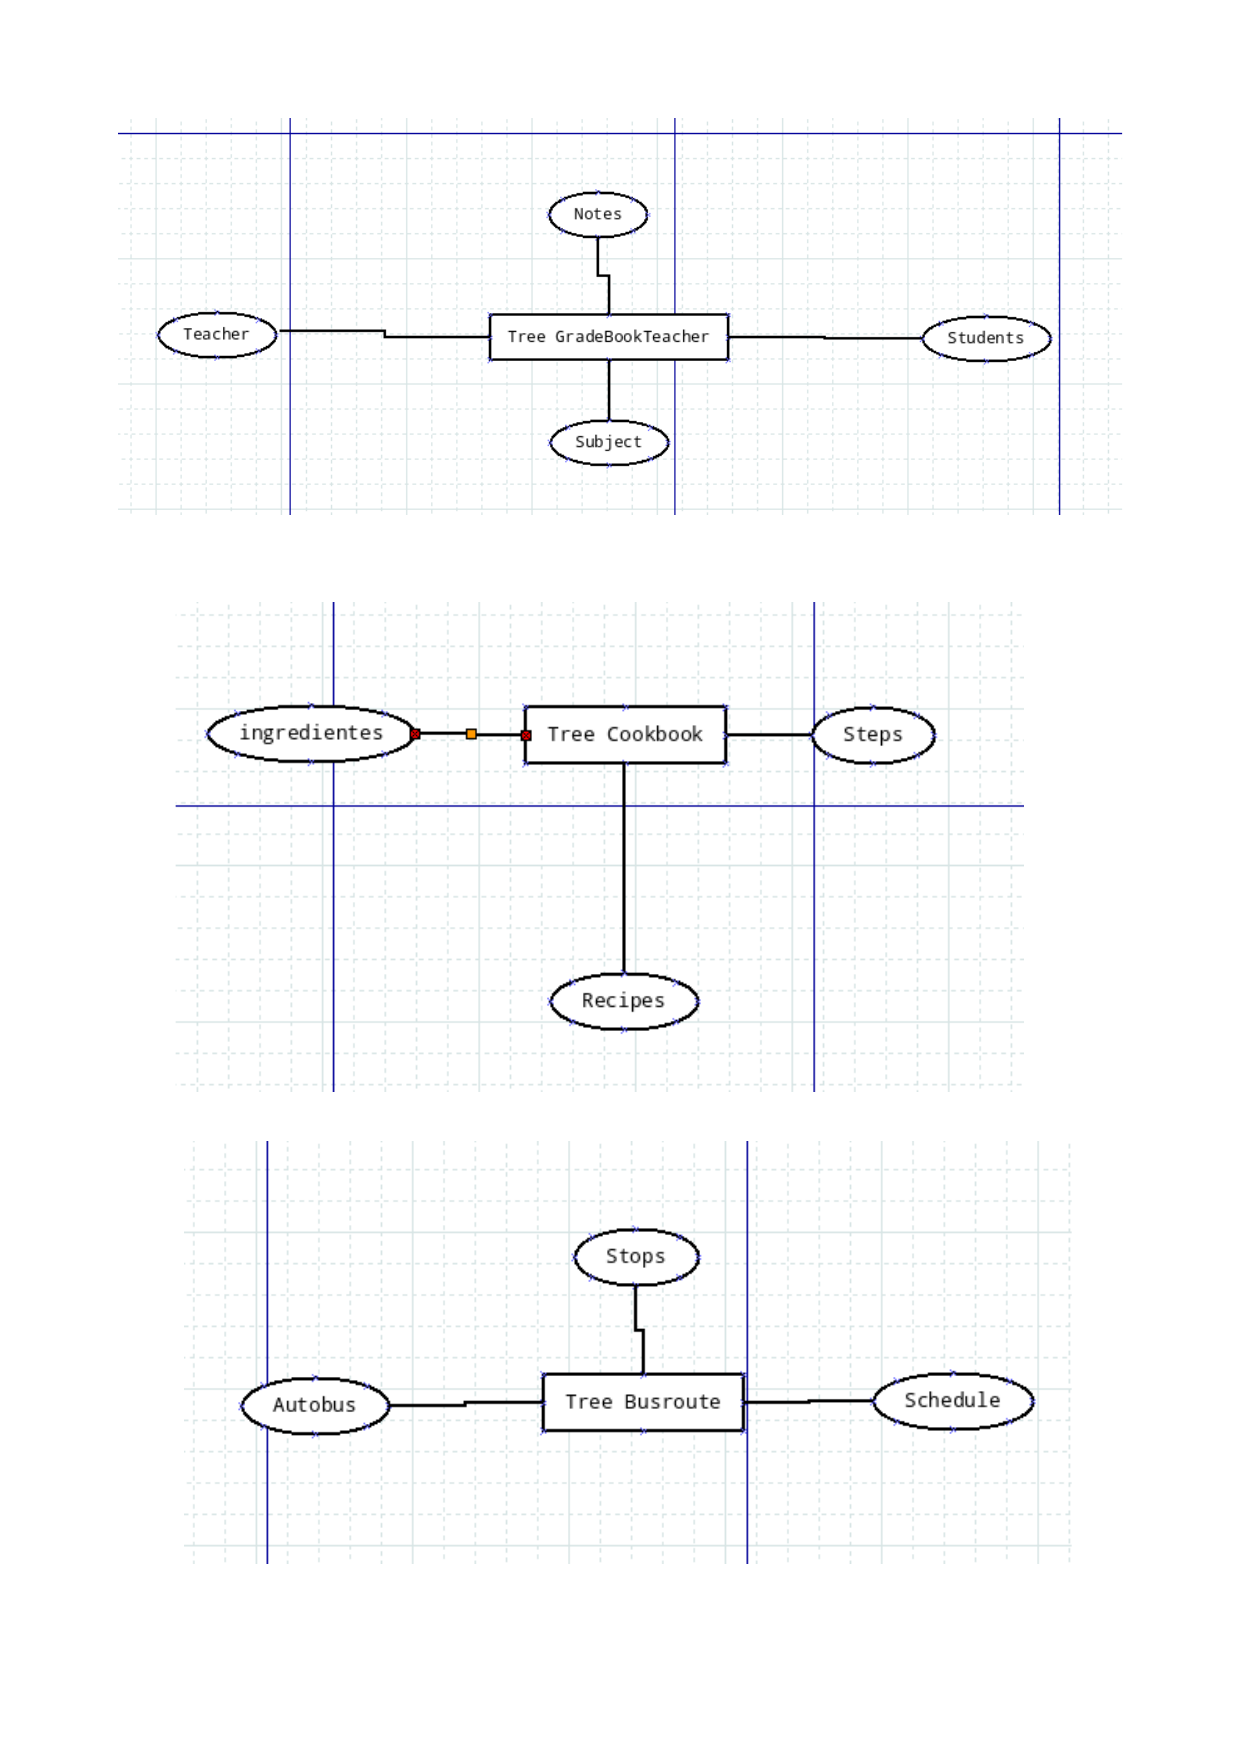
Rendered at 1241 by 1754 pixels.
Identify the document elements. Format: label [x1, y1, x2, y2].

picture [175, 602, 1024, 1092]
picture [118, 118, 1123, 515]
picture [184, 1141, 1072, 1564]
